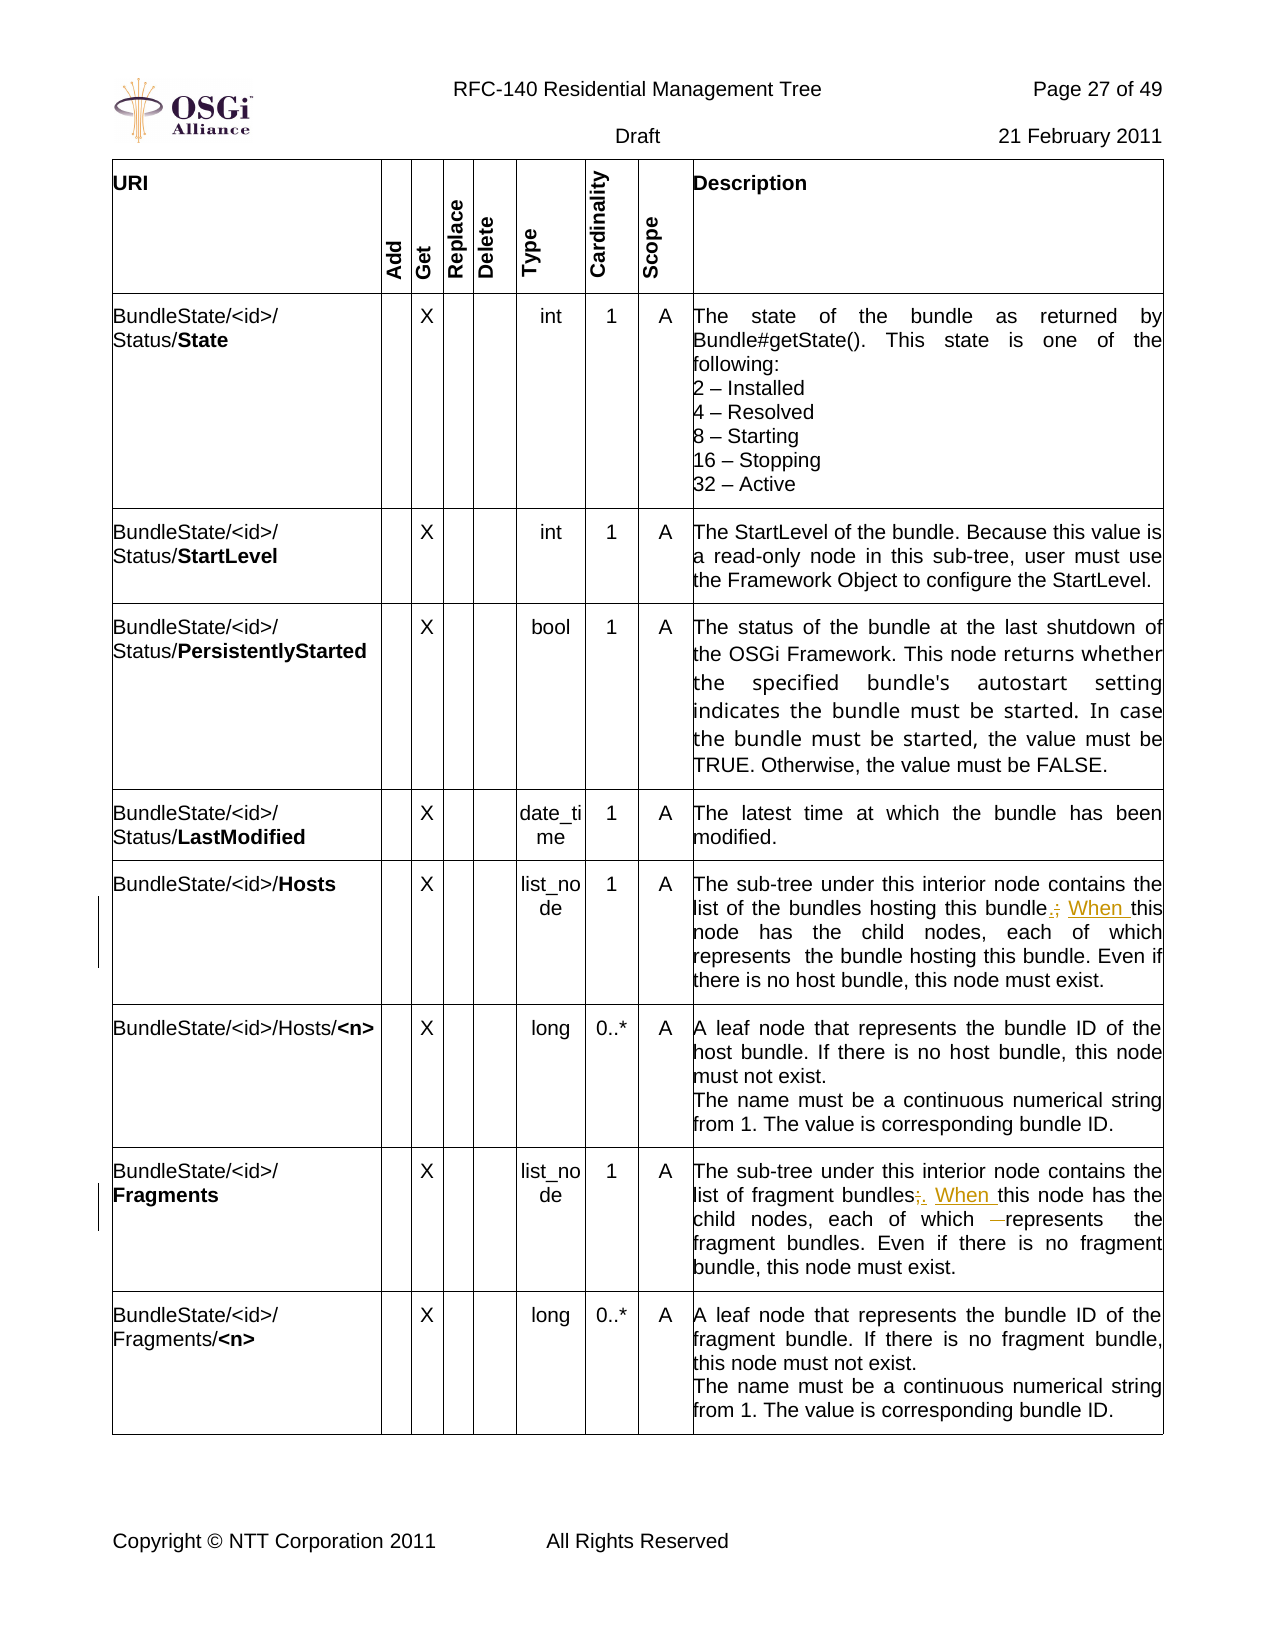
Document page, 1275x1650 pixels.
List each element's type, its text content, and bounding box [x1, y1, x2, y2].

table_cell X [412, 294, 443, 508]
table_cell list_node [517, 1148, 585, 1291]
table_cell 1 [586, 790, 638, 860]
table_cell BundleState/<id>/Hosts [113, 861, 381, 1004]
table_cell [382, 861, 411, 1004]
table_cell The latest time at which the bundle has been modified. [694, 790, 1163, 860]
table_cell BundleState/<id>/ Status/PersistentlyStarted [113, 604, 381, 789]
table_cell A [639, 1148, 693, 1291]
table_header Scope [639, 160, 693, 292]
table_cell A [639, 1005, 693, 1147]
table_cell BundleState/<id>/ Status/LastModified [113, 790, 381, 860]
table_cell [444, 509, 473, 603]
table_cell int [517, 294, 585, 508]
table_cell BundleState/<id>/ Status/StartLevel [113, 509, 381, 603]
picture [114, 78, 254, 143]
table_cell [474, 604, 516, 789]
table_cell BundleState/<id>/Fragments/<n> [113, 1292, 381, 1434]
table_cell [444, 861, 473, 1004]
table_cell [444, 294, 473, 508]
table_cell [474, 1148, 516, 1291]
table_cell A [639, 604, 693, 789]
table_cell 1 [586, 861, 638, 1004]
table_cell 1 [586, 509, 638, 603]
table_cell X [412, 861, 443, 1004]
table_cell A leaf node that represents the bundle ID of the host bundle. If there is no host bundle, this node must not exist. The name must be a continuous numerical string from 1. The value is corresponding bundle ID. [694, 1005, 1163, 1147]
table_cell [382, 790, 411, 860]
table_cell X [412, 604, 443, 789]
table_cell A [639, 861, 693, 1004]
table_cell long [517, 1292, 585, 1434]
table_header Replace [444, 160, 473, 292]
table_cell BundleState/<id>/Hosts/<n> [113, 1005, 381, 1147]
table_cell [444, 1292, 473, 1434]
table_cell [444, 1148, 473, 1291]
table_header Description [694, 160, 1163, 292]
table_cell [382, 294, 411, 508]
table_cell X [412, 1292, 443, 1434]
table_cell list_node [517, 861, 585, 1004]
table_cell [444, 790, 473, 860]
table_cell The StartLevel of the bundle. Because this value is a read-only node in this sub-tree, user must use the Framework Object to configure the StartLevel. [694, 509, 1163, 603]
table_cell X [412, 509, 443, 603]
table_cell A [639, 1292, 693, 1434]
table_cell A leaf node that represents the bundle ID of the fragment bundle. If there is no fragment bundle, this node must not exist. The name must be a continuous numerical string from 1. The value is corresponding bundle ID. [694, 1292, 1163, 1434]
table_cell 1 [586, 604, 638, 789]
table_cell [474, 294, 516, 508]
table_header Cardinality [586, 160, 638, 292]
table_cell [444, 1005, 473, 1147]
table_cell BundleState/<id>/ Fragments [113, 1148, 381, 1291]
table_cell date_time [517, 790, 585, 860]
table_header URI [113, 160, 381, 292]
table_cell A [639, 790, 693, 860]
table_cell [474, 790, 516, 860]
table_cell [382, 509, 411, 603]
table_cell X [412, 1005, 443, 1147]
table_cell A [639, 509, 693, 603]
table_cell The state of the bundle as returned by Bundle#getState(). This state is one of the following: 2 – Installed 4 – Resolved 8 – Starting 16 – Stopping 32 – Active [694, 294, 1163, 508]
table_cell X [412, 790, 443, 860]
table_cell [474, 1005, 516, 1147]
table_header Delete [474, 160, 516, 292]
table_cell The sub-tree under this interior node contains the list of fragment bundles. When this node has the child nodes, each of which represents the fragment bundles. Even if there is no fragment bundle, this node must exist. [694, 1148, 1163, 1291]
table_cell The status of the bundle at the last shutdown of the OSGi Framework. This node returns whether the specified bundle's autostart setting indicates the bundle must be started. In case the bundle must be started, the value must be TRUE. Otherwise, the value must be FALSE. [694, 604, 1163, 789]
table_cell bool [517, 604, 585, 789]
table_cell The sub-tree under this interior node contains the list of the bundles hosting this bundle. When this node has the child nodes, each of which represents the bundle hosting this bundle. Even if there is no host bundle, this node must exist. [694, 861, 1163, 1004]
table_cell 1 [586, 1148, 638, 1291]
table_cell X [412, 1148, 443, 1291]
table_cell [474, 509, 516, 603]
table_cell [474, 1292, 516, 1434]
table_cell BundleState/<id>/ Status/State [113, 294, 381, 508]
table_header Add [382, 160, 411, 292]
table_cell [382, 1148, 411, 1291]
table_cell [444, 604, 473, 789]
table_cell 0..* [586, 1292, 638, 1434]
table_cell [382, 1005, 411, 1147]
table_header Get [412, 160, 443, 292]
table_cell 1 [586, 294, 638, 508]
table_cell A [639, 294, 693, 508]
table_cell long [517, 1005, 585, 1147]
table_cell 0..* [586, 1005, 638, 1147]
table_cell [382, 1292, 411, 1434]
table_cell int [517, 509, 585, 603]
table_cell [474, 861, 516, 1004]
table_header Type [517, 160, 585, 292]
table_cell [382, 604, 411, 789]
